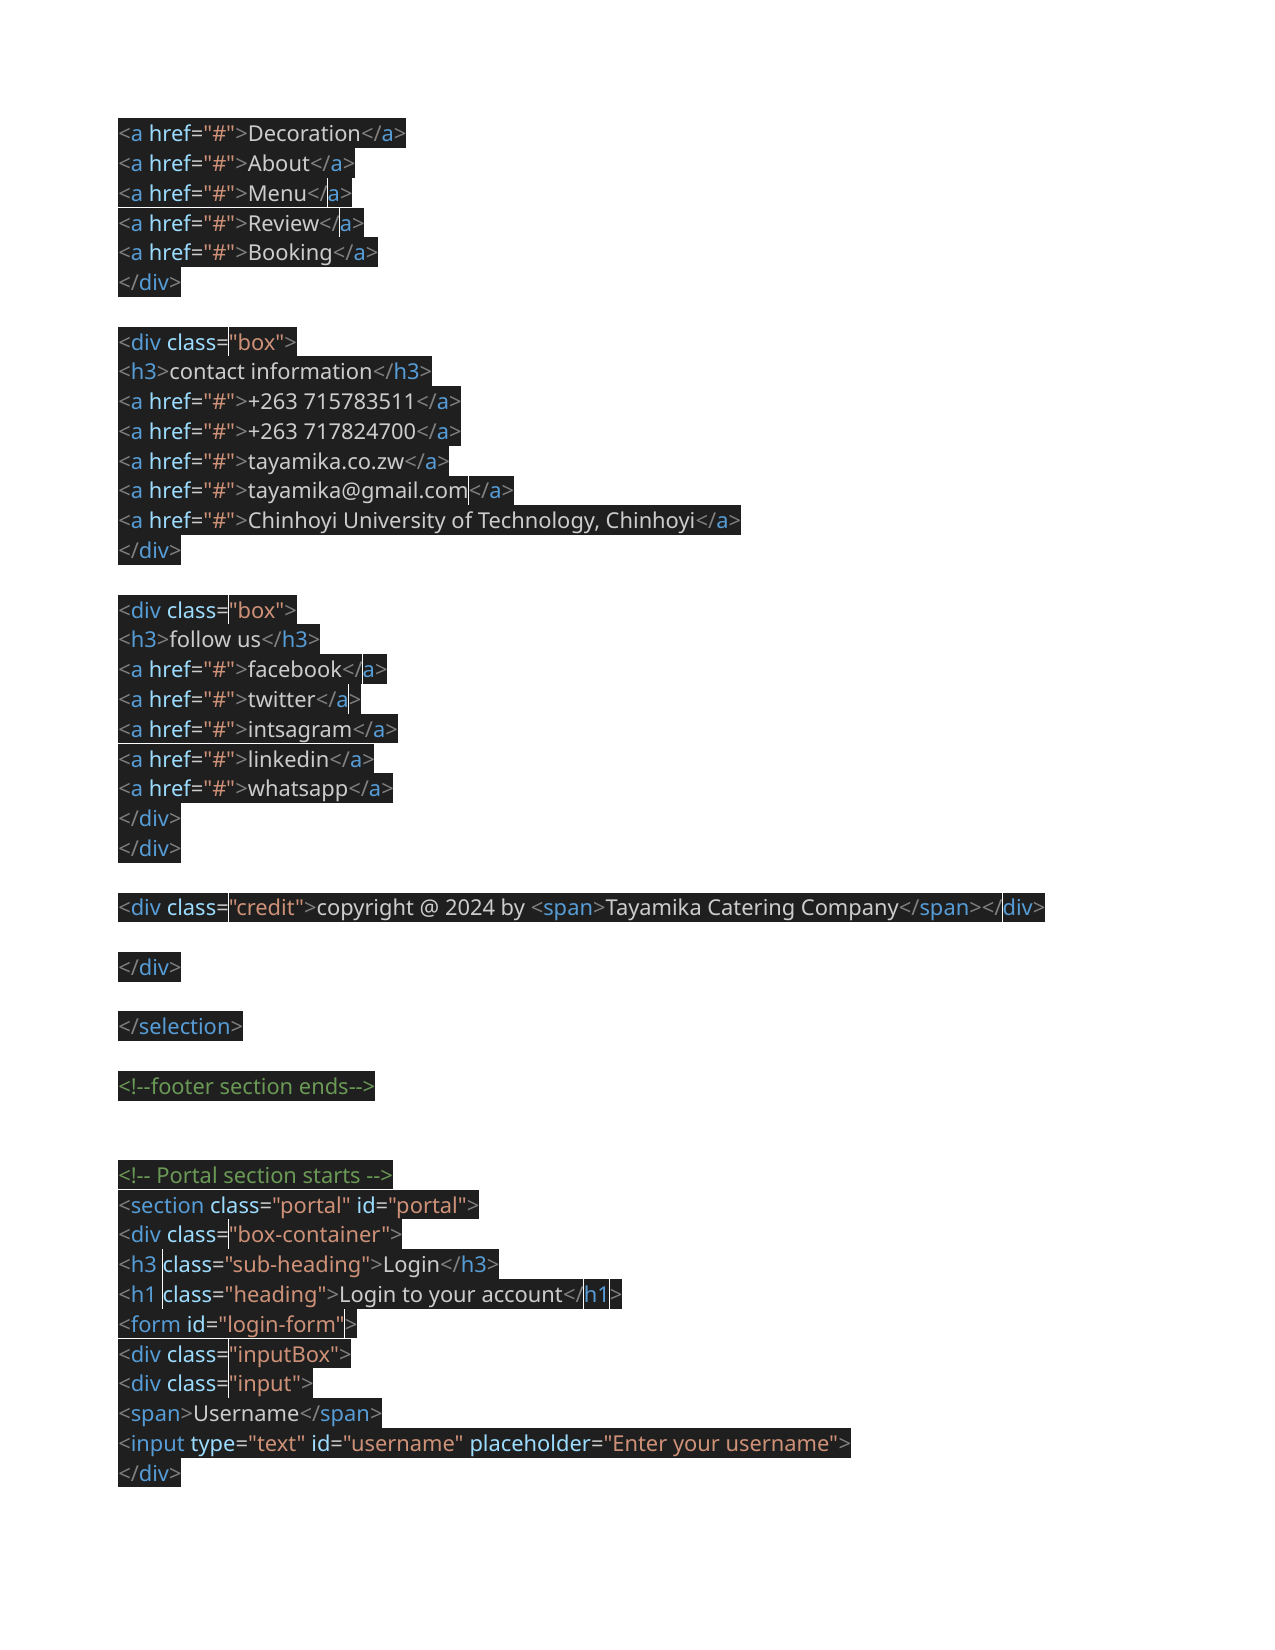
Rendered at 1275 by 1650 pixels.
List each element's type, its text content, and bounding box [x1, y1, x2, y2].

text <a href="#">linkedin</a> [118, 743, 1157, 773]
text <a href="#">Booking</a> [118, 237, 1157, 267]
text </selection> [118, 1011, 1157, 1041]
text <a href="#">+263 717824700</a> [118, 416, 1157, 446]
text <a href="#">Chinhoyi University of Technology, Chinhoyi</a> [118, 505, 1157, 535]
text </div> [118, 833, 1157, 863]
text <a href="#">tayamika@gmail.com</a> [118, 476, 1157, 505]
text <a href="#">Decoration</a> [118, 118, 1157, 148]
text <a href="#">whatsapp</a> [118, 773, 1157, 803]
text <h3 class="sub-heading">Login</h3> [118, 1249, 1157, 1279]
text </div> [118, 803, 1157, 833]
text <div class="credit">copyright @ 2024 by <span>Tayamika Catering Company</span></div> [118, 892, 1157, 922]
text <form id="login-form"> [118, 1309, 1157, 1338]
text <a href="#">+263 715783511</a> [118, 386, 1157, 416]
text <h3>contact information</h3> [118, 356, 1157, 386]
text <a href="#">twitter</a> [118, 684, 1157, 714]
text <a href="#">tayamika.co.zw</a> [118, 446, 1157, 476]
text <h3>follow us</h3> [118, 624, 1157, 654]
text </div> [118, 1458, 1157, 1487]
text <a href="#">Menu</a> [118, 178, 1157, 207]
text <div class="input"> [118, 1368, 1157, 1398]
text </div> [118, 267, 1157, 297]
text <div class="box"> [118, 327, 1157, 356]
text <!-- Portal section starts --> [118, 1160, 1157, 1189]
text </div> [118, 535, 1157, 565]
text <span>Username</span> [118, 1398, 1157, 1428]
text <div class="inputBox"> [118, 1338, 1157, 1368]
text <input type="text" id="username" placeholder="Enter your username"> [118, 1428, 1157, 1458]
text <a href="#">intsagram</a> [118, 714, 1157, 743]
text <h1 class="heading">Login to your account</h1> [118, 1279, 1157, 1309]
text <a href="#">Review</a> [118, 207, 1157, 237]
text <section class="portal" id="portal"> [118, 1189, 1157, 1219]
text <!--footer section ends--> [118, 1071, 1157, 1101]
text </div> [118, 952, 1157, 982]
text <div class="box-container"> [118, 1219, 1157, 1249]
text <a href="#">About</a> [118, 148, 1157, 178]
text <a href="#">facebook</a> [118, 654, 1157, 684]
text <div class="box"> [118, 594, 1157, 624]
